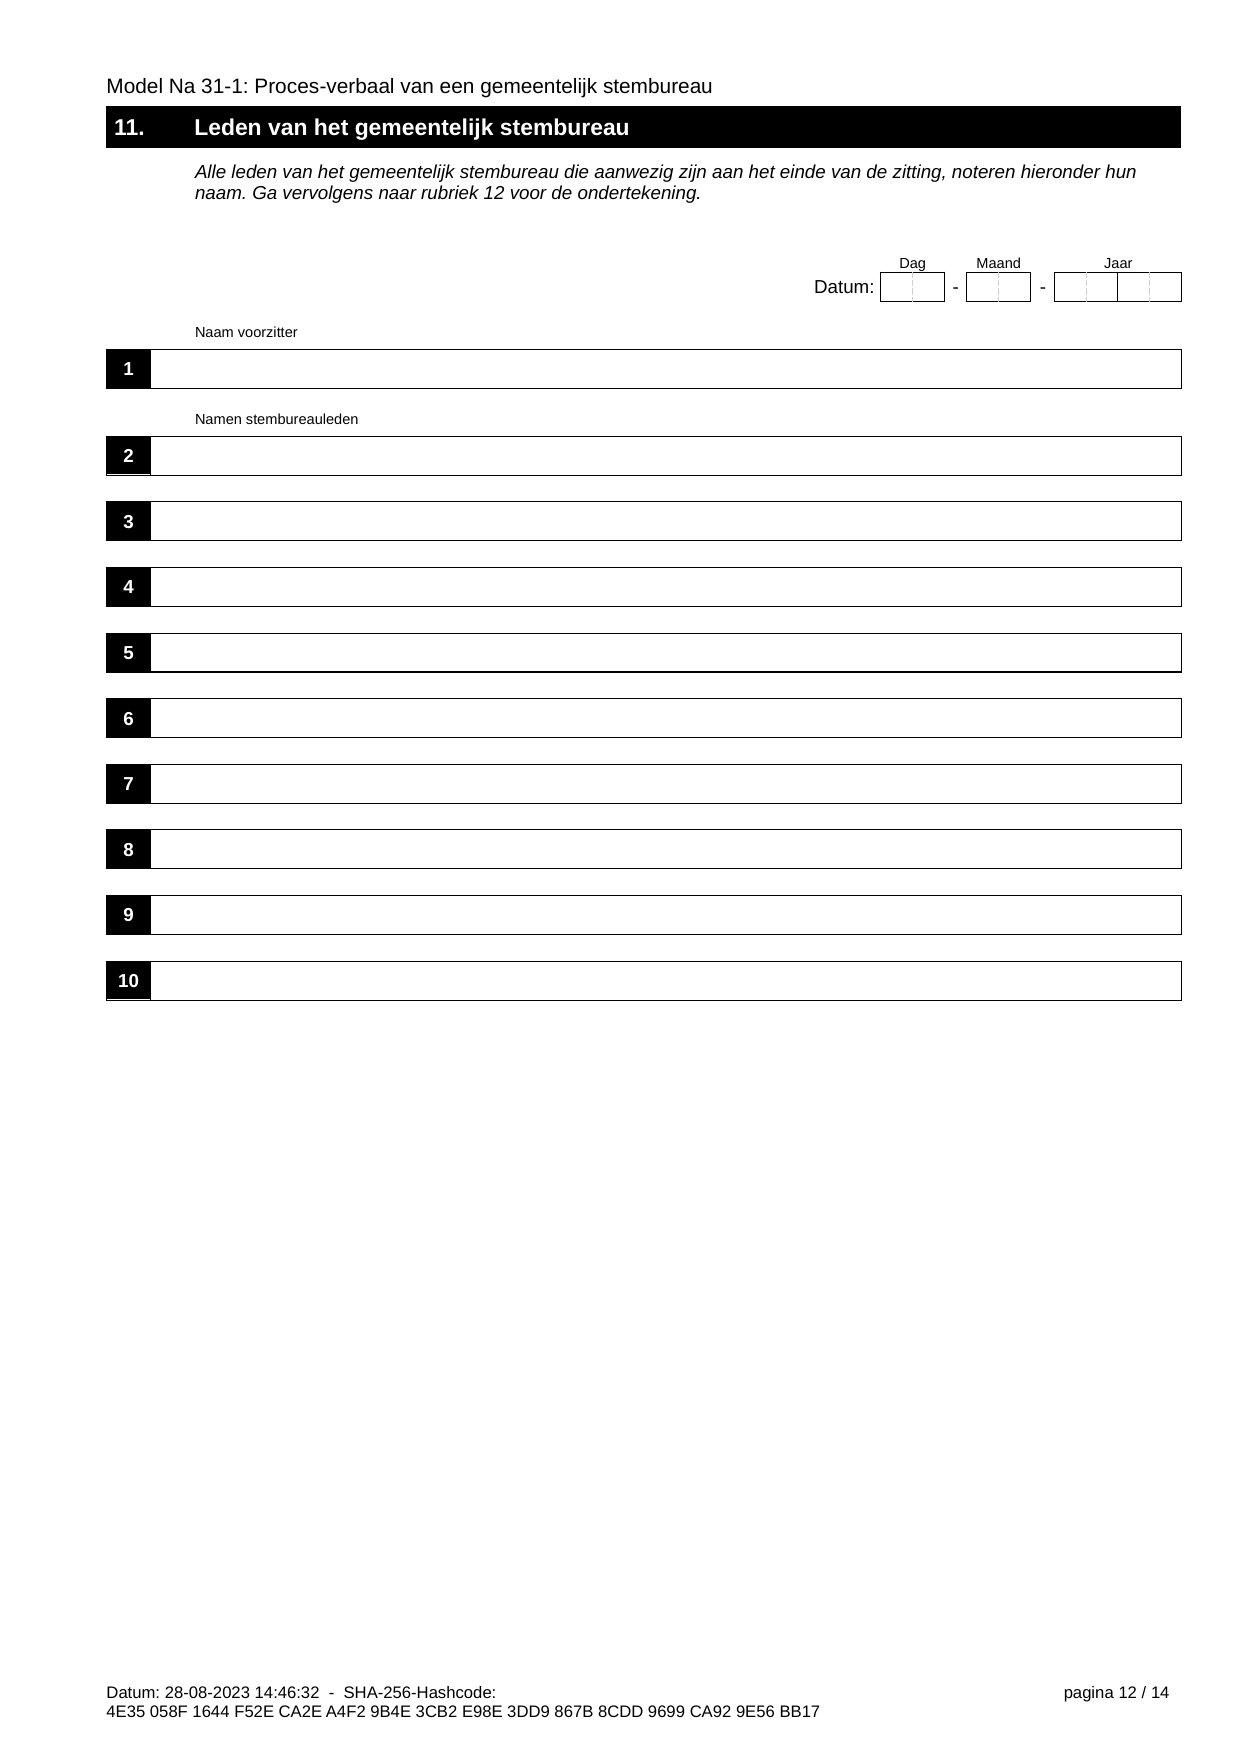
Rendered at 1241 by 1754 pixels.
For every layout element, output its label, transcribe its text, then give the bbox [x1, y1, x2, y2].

table_cell [106, 738, 1181, 764]
table_cell - [1031, 272, 1054, 301]
table_cell 9 [107, 896, 150, 934]
table_cell [151, 765, 1181, 803]
table_cell [913, 273, 944, 301]
table_cell [106, 607, 1181, 632]
table_header [106, 247, 880, 272]
table_cell [151, 502, 1181, 540]
table_header [945, 247, 966, 272]
table_header [1031, 247, 1055, 272]
subtitle Leden van het gemeentelijk stembureau [111, 111, 1177, 143]
table_cell [1086, 273, 1117, 301]
table_cell [151, 962, 1181, 999]
table_cell Datum: [106, 272, 880, 301]
table_cell [106, 673, 1181, 698]
table_cell [1149, 273, 1181, 301]
table_cell 3 [107, 502, 150, 540]
table_header Jaar [1055, 247, 1181, 272]
table_cell 10 [107, 962, 150, 999]
table_cell [106, 869, 1181, 895]
table_cell 7 [107, 765, 150, 803]
table_header [151, 437, 1181, 474]
table_cell [151, 830, 1181, 868]
table_cell [967, 273, 998, 301]
table_cell - [945, 272, 966, 301]
table_cell 5 [107, 633, 150, 671]
table_header Dag [880, 247, 945, 272]
table_cell 6 [107, 699, 150, 737]
table_cell [881, 273, 912, 301]
table_cell [151, 896, 1181, 934]
table_cell [151, 699, 1181, 737]
table_header 1 [107, 350, 150, 388]
table_header Maand [966, 247, 1031, 272]
table_cell [106, 935, 1181, 961]
table_cell [1055, 273, 1086, 301]
table_header 2 [107, 437, 150, 474]
text Naam voorzitter [195, 324, 1181, 340]
table_cell [151, 568, 1181, 606]
table_cell [106, 804, 1181, 829]
table_cell [106, 476, 1181, 501]
table_cell 8 [107, 830, 150, 868]
text Alle leden van het gemeentelijk stembureau die aanwezig zijn aan het einde van de zitting, noteren hieronder hun naam. Ga vervolgens naar rubriek 12 voor de ondertekening. [195, 160, 1181, 203]
table_cell [999, 273, 1030, 301]
table_cell [106, 541, 1181, 567]
table_cell [1118, 273, 1149, 301]
table_cell 4 [107, 568, 150, 606]
text Namen stembureauleden [195, 410, 1181, 427]
table_cell [151, 634, 1181, 671]
table_header [151, 350, 1181, 388]
